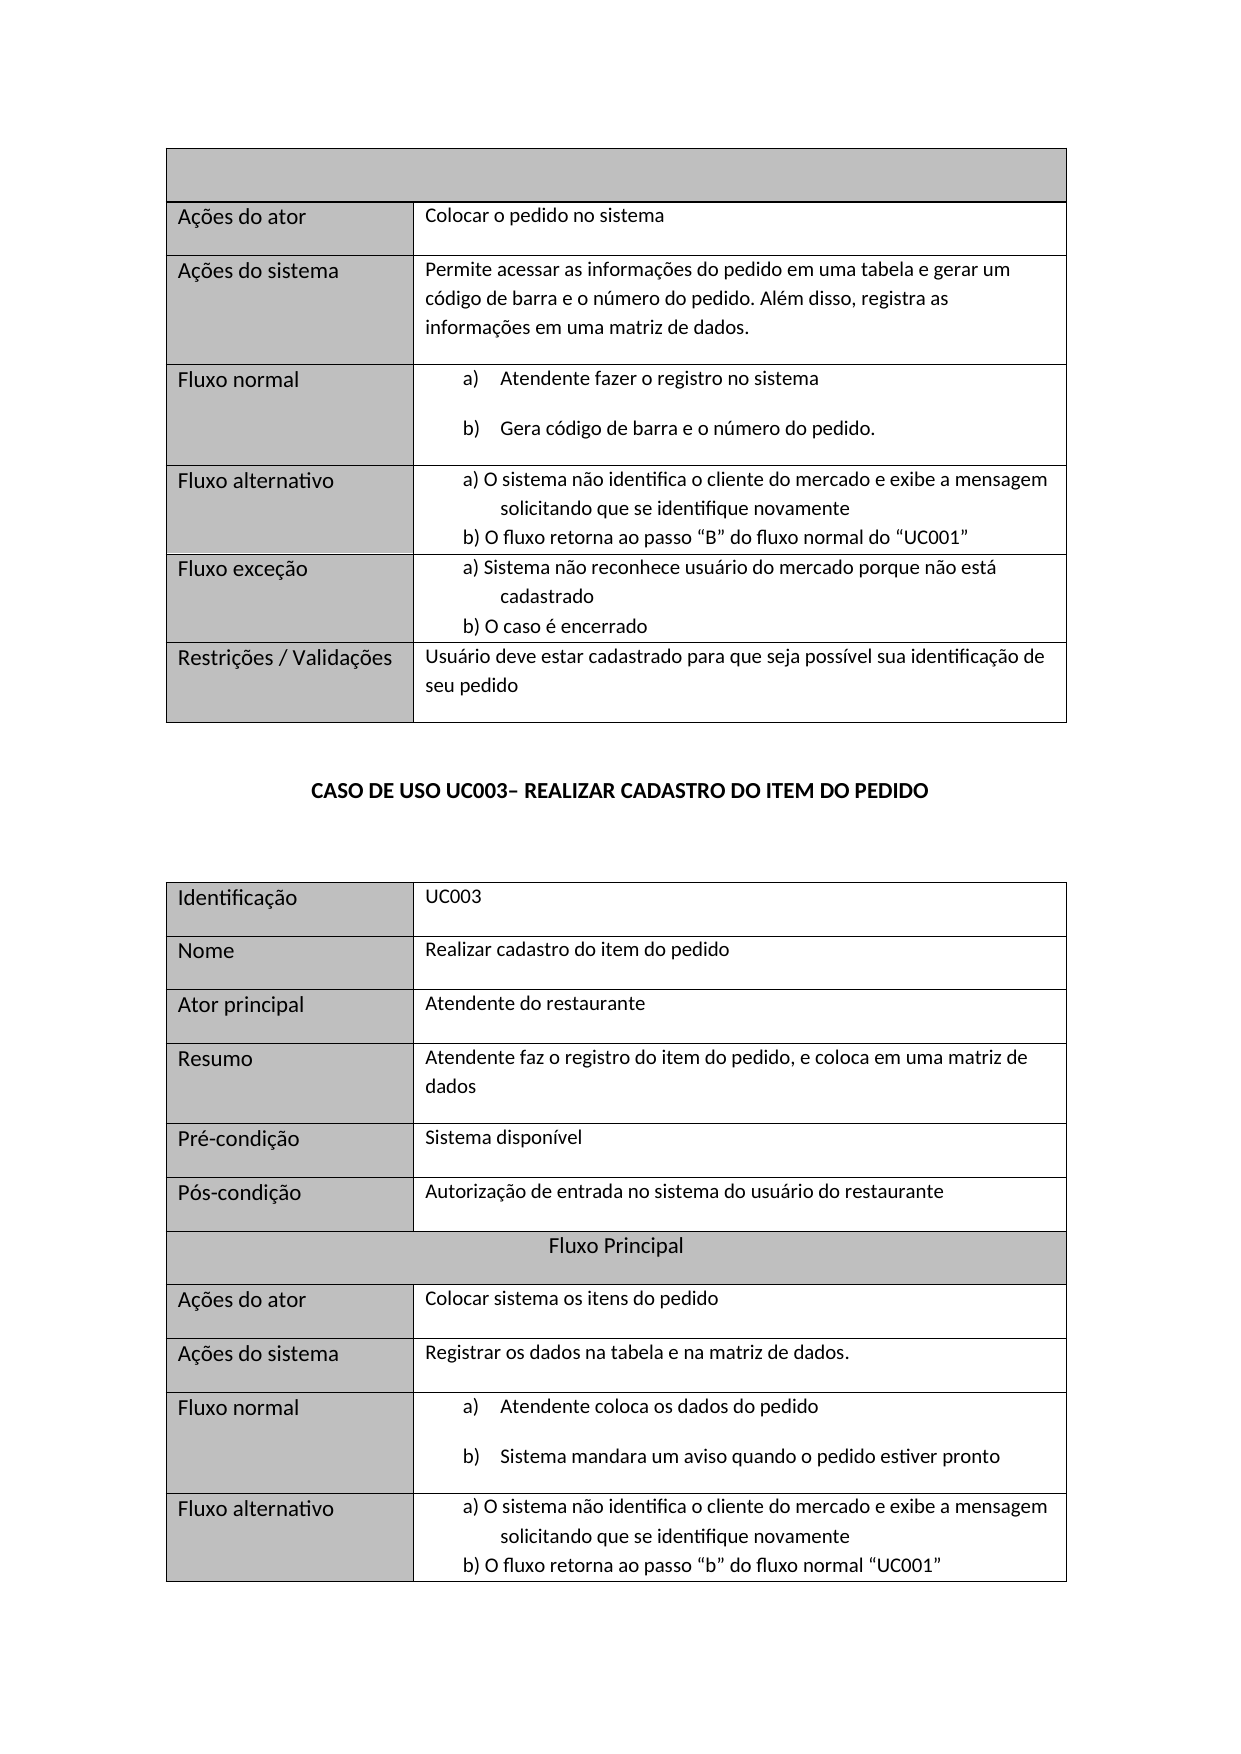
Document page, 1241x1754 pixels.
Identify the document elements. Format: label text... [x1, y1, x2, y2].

table_cell Fluxo alternativo [167, 466, 413, 553]
table_cell Ações do sistema [167, 256, 413, 364]
table_cell Colocar sistema os itens do pedido [414, 1285, 1066, 1338]
table_cell Autorização de entrada no sistema do usuário do restaurante [414, 1178, 1066, 1231]
table_cell Resumo [167, 1044, 413, 1123]
table_cell Usuário deve estar cadastrado para que seja possível sua identificação de seu pedido [414, 643, 1066, 722]
table_cell Ações do ator [167, 1285, 413, 1338]
table_header Identificação [167, 883, 413, 936]
table_cell Atendente coloca os dados do pedido Sistema mandara um aviso quando o pedido estiver pronto [414, 1393, 1066, 1493]
table_cell Ações do sistema [167, 1339, 413, 1392]
table_cell a) Sistema não reconhece usuário do mercado porque não está cadastrado b) O caso é encerrado [414, 555, 1066, 642]
table_cell Atendente faz o registro do item do pedido, e coloca em uma matriz de dados [414, 1044, 1066, 1123]
table_header UC003 [414, 883, 1066, 936]
table_cell Realizar cadastro do item do pedido [414, 937, 1066, 989]
table_cell Atendente fazer o registro no sistema Gera código de barra e o número do pedido. [414, 365, 1066, 465]
table_cell Pré-condição [167, 1124, 413, 1177]
table_cell Fluxo normal [167, 1393, 413, 1493]
table_cell Registrar os dados na tabela e na matriz de dados. [414, 1339, 1066, 1392]
table_cell Sistema disponível [414, 1124, 1066, 1177]
table_cell a) O sistema não identifica o cliente do mercado e exibe a mensagem solicitando que se identifique novamente b) O fluxo retorna ao passo “b” do fluxo normal “UC001” [414, 1494, 1066, 1581]
table_cell Nome [167, 937, 413, 989]
table_cell Fluxo normal [167, 365, 413, 465]
table_cell [167, 149, 1066, 201]
table_cell Fluxo exceção [167, 555, 413, 642]
table_cell Restrições / Validações [167, 643, 413, 722]
table_cell Fluxo alternativo [167, 1494, 413, 1581]
table_cell Atendente do restaurante [414, 990, 1066, 1043]
table_cell Colocar o pedido no sistema [414, 203, 1066, 255]
table_cell Pós-condição [167, 1178, 413, 1231]
table_cell a) O sistema não identifica o cliente do mercado e exibe a mensagem solicitando que se identifique novamente b) O fluxo retorna ao passo “B” do fluxo normal do “UC001” [414, 466, 1066, 553]
table_cell Ator principal [167, 990, 413, 1043]
text CASO DE USO UC003– REALIZAR CADASTRO DO ITEM DO PEDIDO [177, 776, 1063, 804]
table_cell Ações do ator [167, 203, 413, 255]
table_cell Fluxo Principal [167, 1232, 1066, 1284]
table_cell Permite acessar as informações do pedido em uma tabela e gerar um código de barra e o número do pedido. Além disso, registra as informações em uma matriz de dados. [414, 256, 1066, 364]
